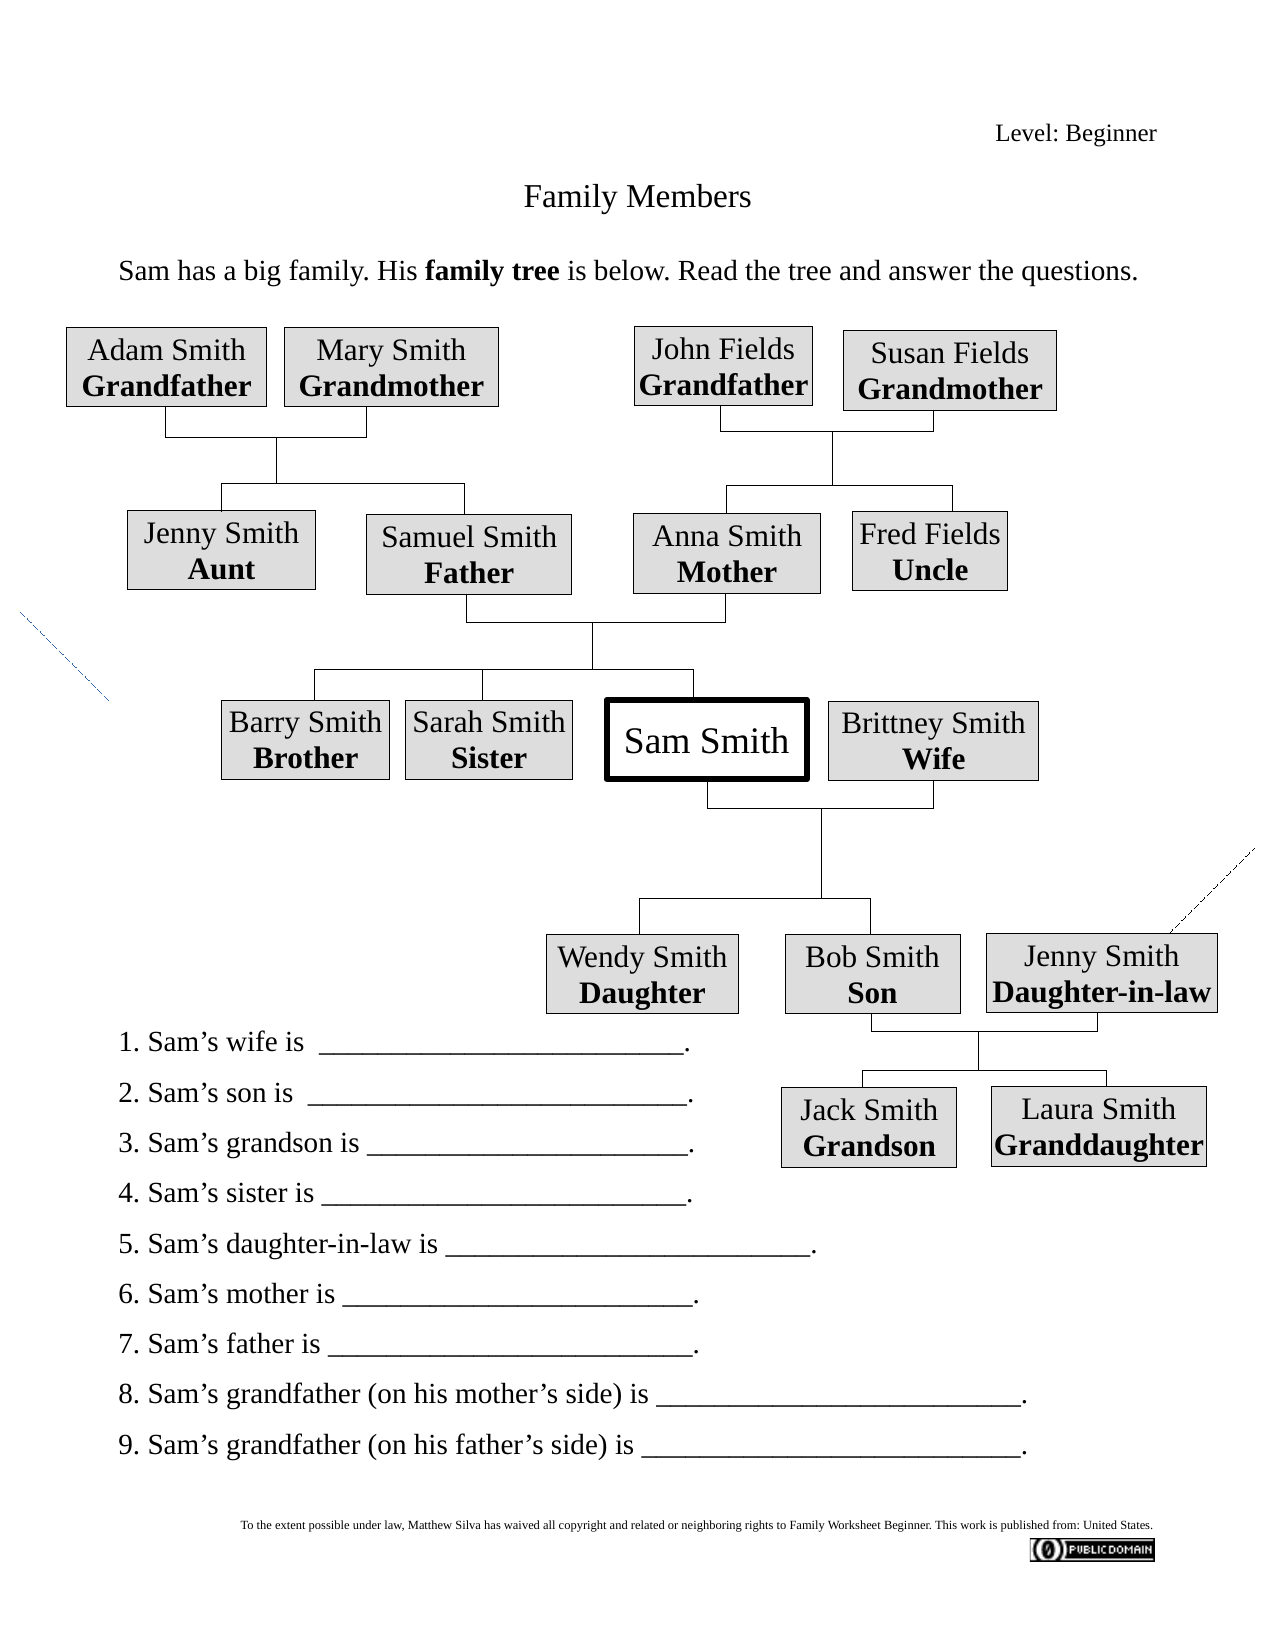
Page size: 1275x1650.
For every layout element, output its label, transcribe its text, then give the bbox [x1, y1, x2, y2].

text 4. Sam’s sister is _________________________. [118, 1175, 1157, 1209]
text 6. Sam’s mother is ________________________. [118, 1276, 1157, 1309]
text 8. Sam’s grandfather (on his mother’s side) is _________________________. [118, 1377, 1157, 1410]
text 9. Sam’s grandfather (on his father’s side) is __________________________. [118, 1427, 1157, 1461]
text 2. Sam’s son is __________________________. [863, 1075, 1106, 1108]
text 3. Sam’s grandson is ______________________. [118, 1125, 781, 1159]
text 5. Sam’s daughter-in-law is _________________________. [118, 1226, 1157, 1259]
text 1. Sam’s wife is _________________________. [118, 1024, 978, 1058]
text [957, 1125, 991, 1159]
text Family Members [118, 176, 1157, 215]
text 2. Sam’s son is __________________________. [118, 1075, 862, 1108]
picture [1029, 1538, 1155, 1562]
text [872, 1024, 1097, 1031]
text 7. Sam’s father is _________________________. [118, 1326, 1157, 1360]
text [979, 1024, 1157, 1058]
text Sam has a big family. His family tree is below. Read the tree and answer the questions. [118, 253, 1157, 287]
